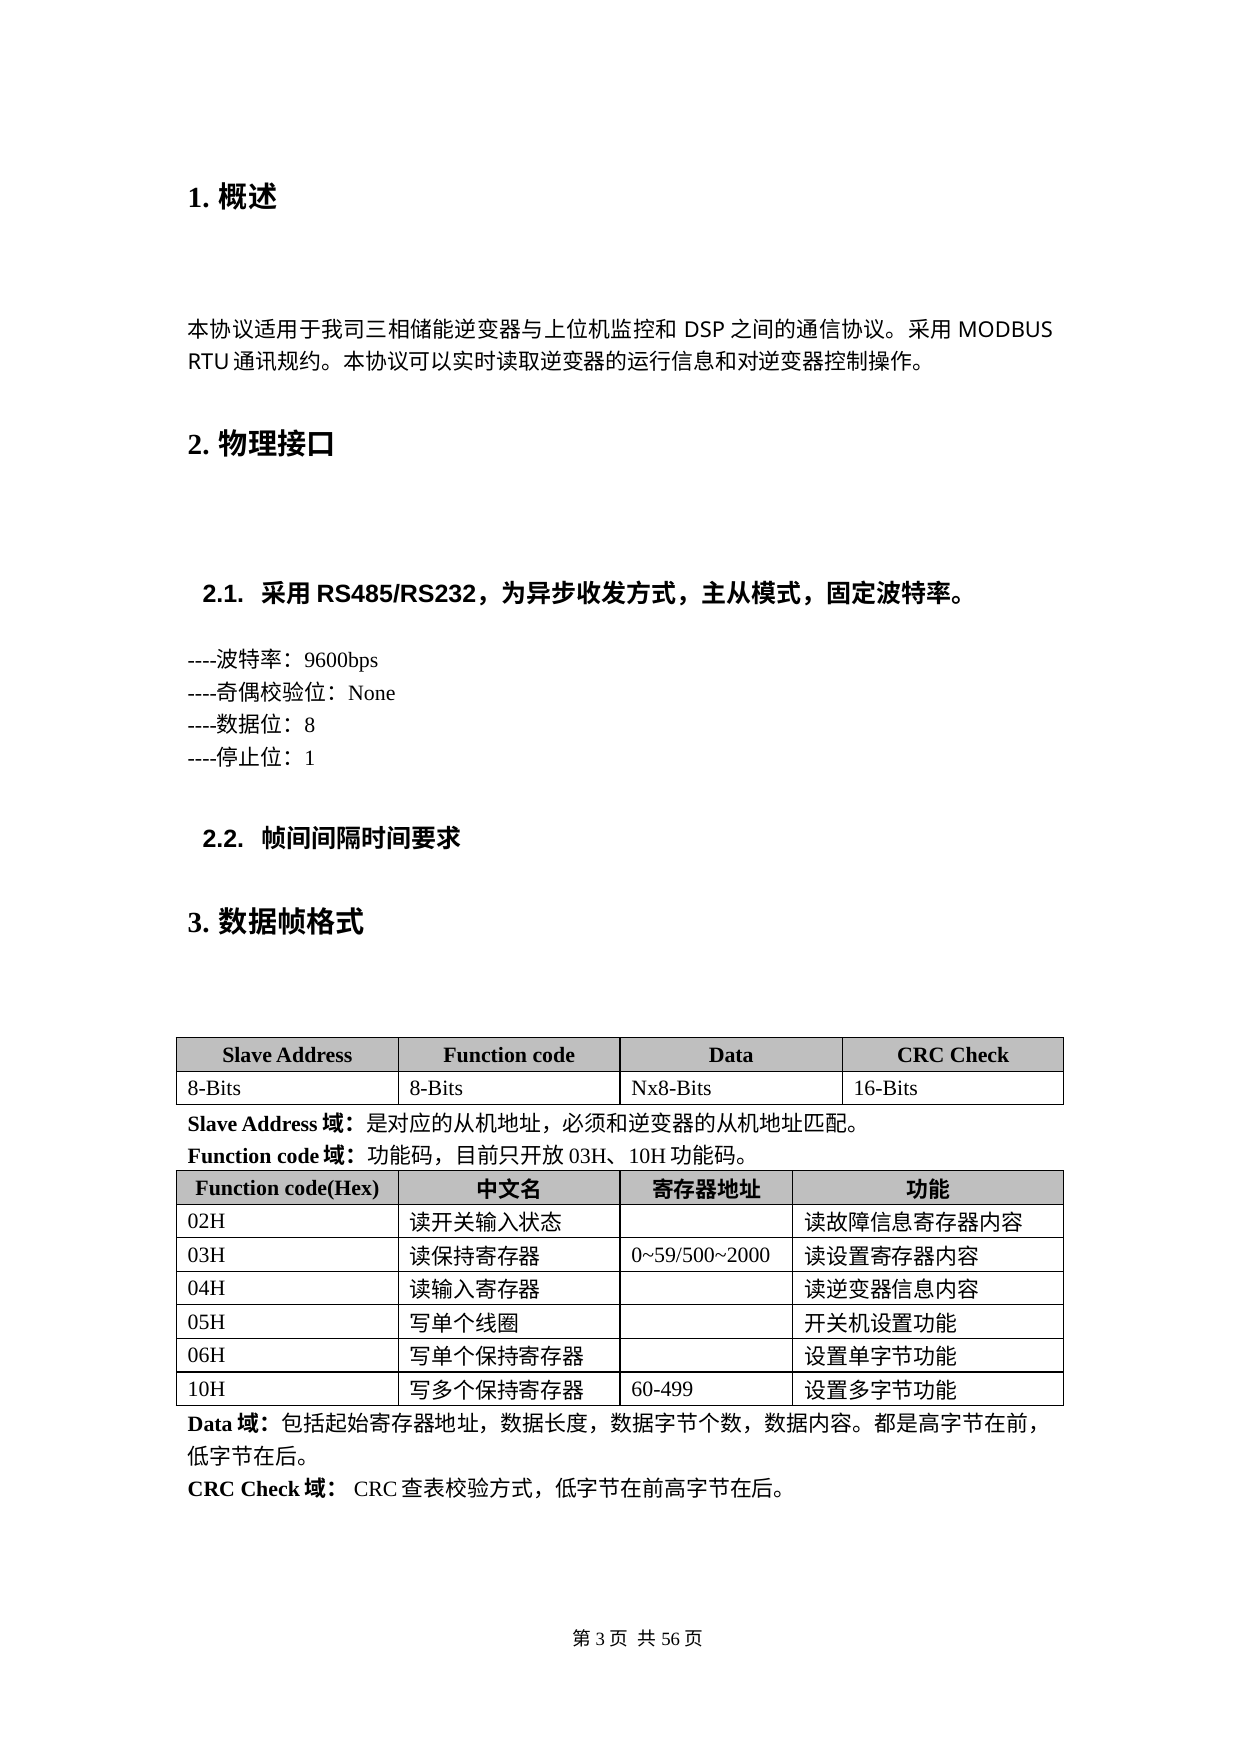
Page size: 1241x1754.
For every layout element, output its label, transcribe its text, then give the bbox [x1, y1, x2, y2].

table_header 中文名 [399, 1171, 619, 1204]
table_cell Nx8-Bits [621, 1072, 842, 1104]
table_header Slave Address [177, 1038, 398, 1071]
table_cell 03H [177, 1238, 398, 1271]
table_header Function code(Hex) [177, 1171, 398, 1204]
table_cell 读设置寄存器内容 [793, 1238, 1063, 1271]
table_cell 8-Bits [399, 1072, 619, 1104]
table_header 寄存器地址 [621, 1171, 792, 1204]
text ----波特率：9600bps [187, 642, 1053, 674]
text Data域：包括起始寄存器地址，数据长度，数据字节个数，数据内容。都是高字节在前，低字节在后。 [187, 1406, 1053, 1471]
table_cell 读故障信息寄存器内容 [793, 1205, 1063, 1237]
table_header 功能 [793, 1171, 1063, 1204]
text 本协议适用于我司三相储能逆变器与上位机监控和DSP之间的通信协议。采用MODBUS RTU通讯规约。本协议可以实时读取逆变器的运行信息和对逆变器控制操作。 [187, 312, 1053, 377]
subtitle 帧间间隔时间要求 [202, 804, 1053, 869]
table_cell [621, 1339, 792, 1371]
table_header CRC Check [843, 1038, 1063, 1071]
subtitle 物理接口 [187, 409, 1053, 474]
table_cell 02H [177, 1205, 398, 1237]
table_cell [621, 1305, 792, 1338]
table_cell 读输入寄存器 [399, 1272, 619, 1304]
table_cell [621, 1272, 792, 1304]
text Slave Address域：是对应的从机地址，必须和逆变器的从机地址匹配。 [187, 1105, 1053, 1138]
table_cell 60-499 [621, 1373, 792, 1405]
table_cell 8-Bits [177, 1072, 398, 1104]
table_cell 04H [177, 1272, 398, 1304]
table_cell 16-Bits [843, 1072, 1063, 1104]
table_cell 0~59/500~2000 [621, 1238, 792, 1271]
table_cell 05H [177, 1305, 398, 1338]
table_cell 开关机设置功能 [793, 1305, 1063, 1338]
subtitle 数据帧格式 [187, 887, 1053, 952]
text ----停止位：1 [187, 739, 1053, 772]
table_cell 设置单字节功能 [793, 1339, 1063, 1371]
table_header Data [621, 1038, 842, 1071]
table_cell [621, 1205, 792, 1237]
table_cell 10H [177, 1373, 398, 1405]
subtitle 概述 [187, 162, 1053, 227]
table_cell 读开关输入状态 [399, 1205, 619, 1237]
text Function code域：功能码，目前只开放03H、10H功能码。 [187, 1138, 1053, 1170]
table_cell 写单个线圈 [399, 1305, 619, 1338]
table_cell 设置多字节功能 [793, 1373, 1063, 1405]
text ----数据位：8 [187, 707, 1053, 739]
table_cell 06H [177, 1339, 398, 1371]
subtitle 采用RS485/RS232，为异步收发方式，主从模式，固定波特率。 [202, 559, 1053, 624]
table_header Function code [399, 1038, 619, 1071]
table_cell 写单个保持寄存器 [399, 1339, 619, 1371]
table_cell 读保持寄存器 [399, 1238, 619, 1271]
text ----奇偶校验位：None [187, 674, 1053, 707]
text CRC Check域： CRC查表校验方式，低字节在前高字节在后。 [187, 1471, 1053, 1503]
table_cell 读逆变器信息内容 [793, 1272, 1063, 1304]
table_cell 写多个保持寄存器 [399, 1373, 619, 1405]
